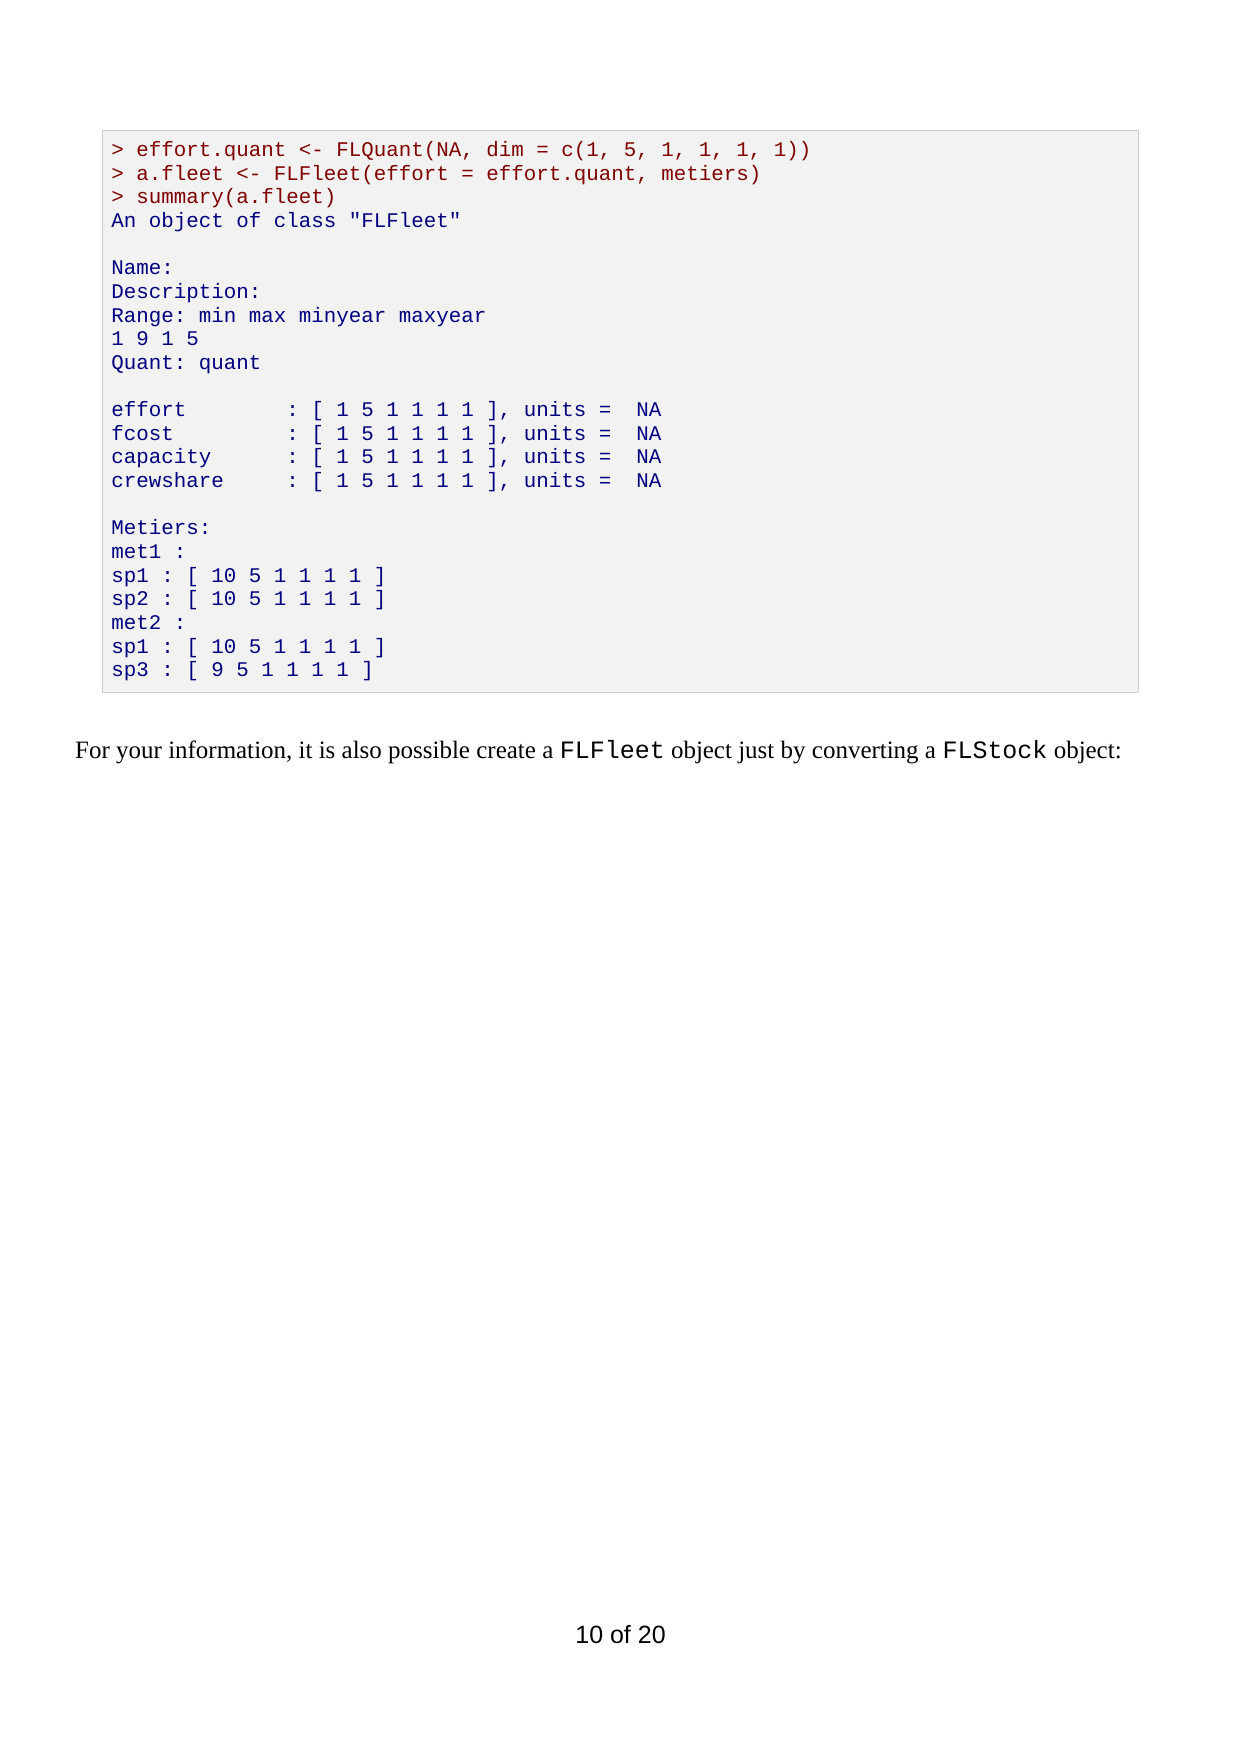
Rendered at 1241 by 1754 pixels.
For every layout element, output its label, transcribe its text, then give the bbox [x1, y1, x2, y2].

text > a.fleet <- FLFleet(effort = effort.quant, metiers) [111, 163, 1129, 186]
text sp2 : [ 10 5 1 1 1 1 ] [111, 588, 1129, 612]
text met2 : [111, 612, 1129, 636]
text Metiers: [111, 517, 1129, 541]
text Range: min max minyear maxyear [111, 304, 1129, 328]
text Name: [111, 257, 1129, 281]
text Quant: quant [111, 352, 1129, 376]
text sp3 : [ 9 5 1 1 1 1 ] [111, 659, 1129, 683]
text > effort.quant <- FLQuant(NA, dim = c(1, 5, 1, 1, 1, 1)) [111, 139, 1129, 163]
text crewshare : [ 1 5 1 1 1 1 ], units = NA [111, 470, 1129, 494]
text sp1 : [ 10 5 1 1 1 1 ] [111, 565, 1129, 588]
text fcost : [ 1 5 1 1 1 1 ], units = NA [111, 423, 1129, 446]
text 1 9 1 5 [111, 328, 1129, 352]
text met1 : [111, 541, 1129, 565]
text capacity : [ 1 5 1 1 1 1 ], units = NA [111, 446, 1129, 470]
text An object of class "FLFleet" [111, 210, 1129, 234]
text effort : [ 1 5 1 1 1 1 ], units = NA [111, 399, 1129, 423]
text sp1 : [ 10 5 1 1 1 1 ] [111, 636, 1129, 659]
text > summary(a.fleet) [111, 186, 1129, 210]
text Description: [111, 281, 1129, 304]
text For your information, it is also possible create a FLFleet object just by converting a FLStock object: [75, 118, 1166, 766]
